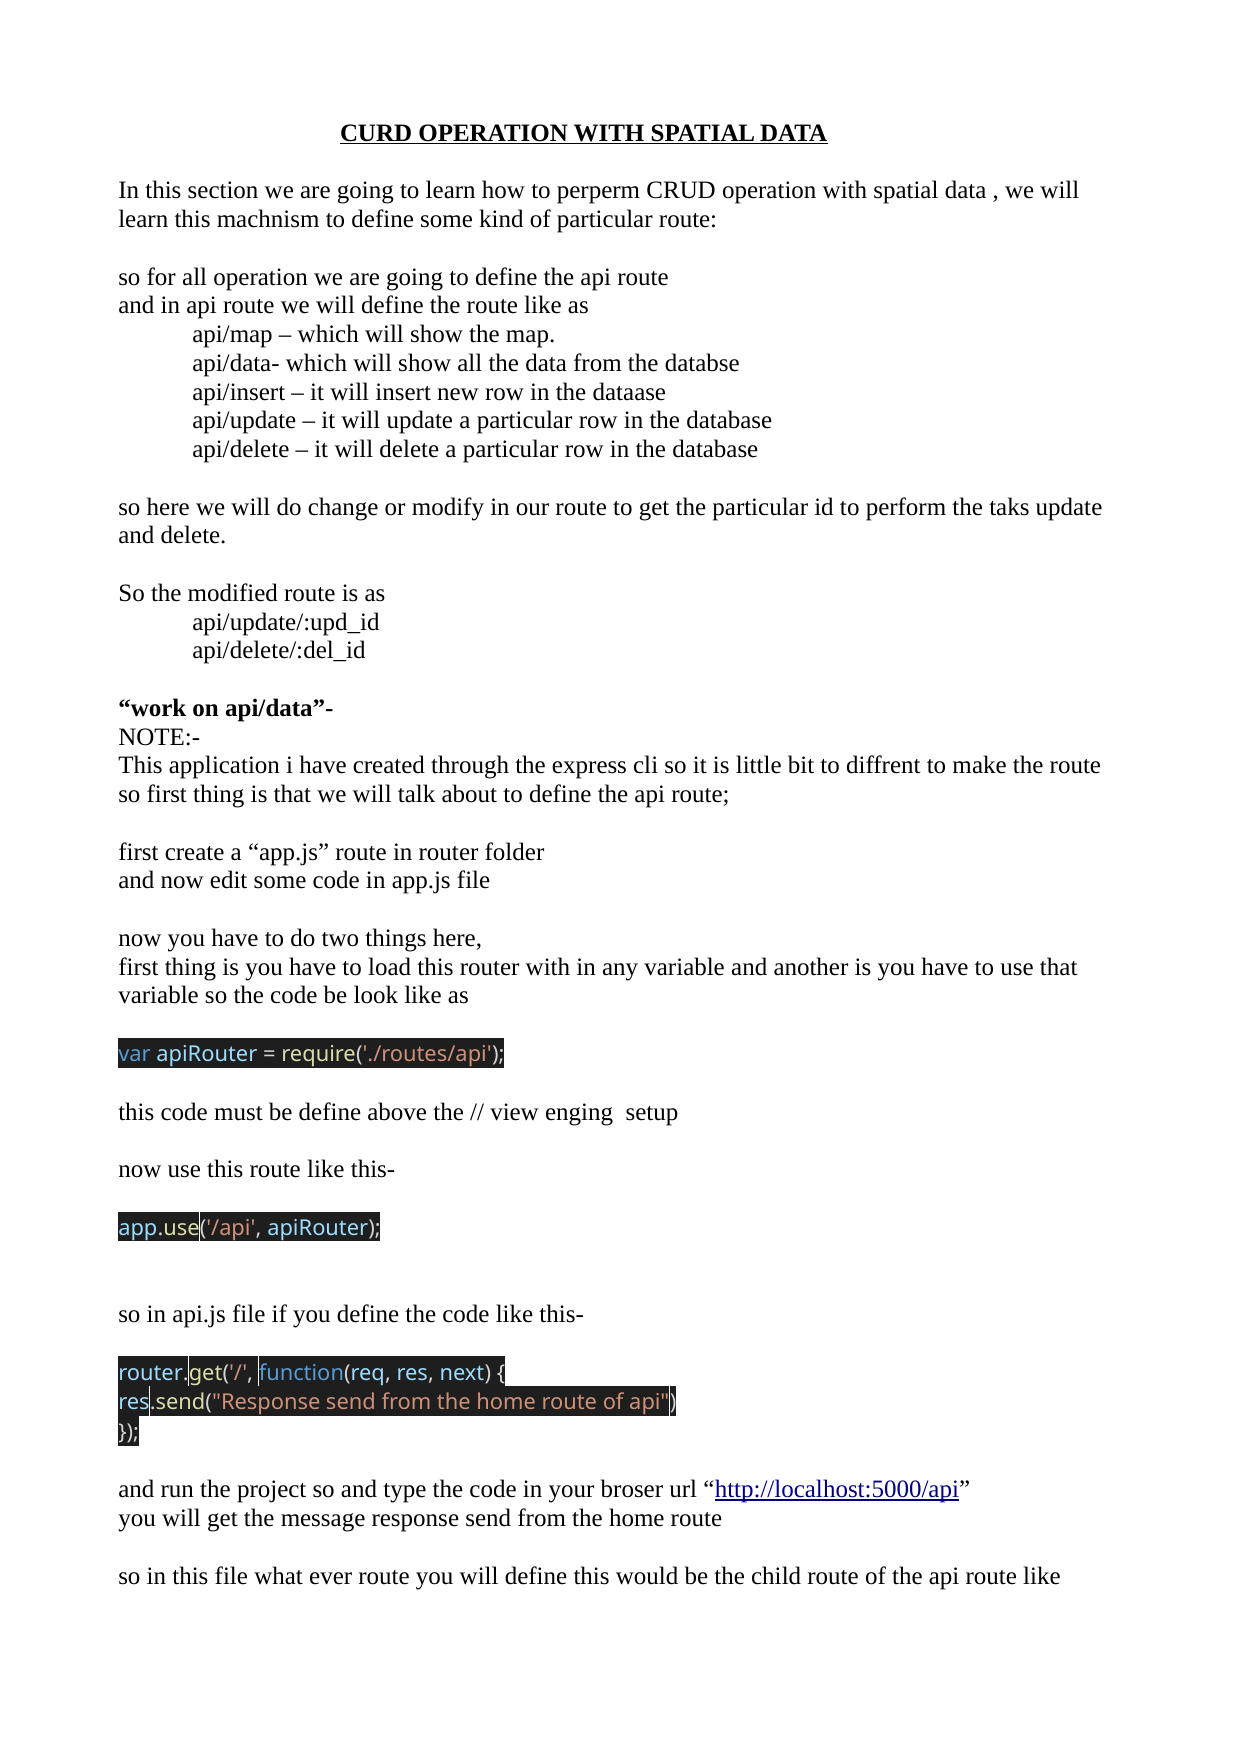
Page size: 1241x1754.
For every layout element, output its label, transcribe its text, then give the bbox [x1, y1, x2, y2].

text So the modified route is as [118, 578, 1122, 607]
text api/update – it will update a particular row in the database [118, 406, 1122, 434]
text “work on api/data”- [118, 693, 1122, 722]
text first thing is you have to load this router with in any variable and another is you have to use that variable so the code be look like as [118, 952, 1122, 1009]
text res.send("Response send from the home route of api") [118, 1386, 1122, 1416]
text api/data- which will show all the data from the databse [118, 348, 1122, 377]
text api/map – which will show the map. [118, 319, 1122, 348]
text so here we will do change or modify in our route to get the particular id to perform the taks update and delete. [118, 492, 1122, 549]
text api/delete – it will delete a particular row in the database [118, 434, 1122, 463]
text CURD OPERATION WITH SPATIAL DATA [118, 118, 1122, 147]
text and in api route we will define the route like as [118, 291, 1122, 319]
text now you have to do two things here, [118, 923, 1122, 952]
text In this section we are going to learn how to perperm CRUD operation with spatial data , we will learn this machnism to define some kind of particular route: [118, 176, 1122, 233]
text This application i have created through the express cli so it is little bit to diffrent to make the route [118, 751, 1122, 779]
text api/update/:upd_id [118, 607, 1122, 636]
text }); [118, 1416, 1122, 1446]
text this code must be define above the // view enging setup [118, 1097, 1122, 1125]
text so in api.js file if you define the code like this- [118, 1299, 1122, 1328]
text api/insert – it will insert new row in the dataase [118, 377, 1122, 406]
text so first thing is that we will talk about to define the api route; [118, 779, 1122, 808]
text app.use('/api', apiRouter); [118, 1212, 1122, 1241]
text so in this file what ever route you will define this would be the child route of the api route like [118, 1561, 1122, 1589]
text so for all operation we are going to define the api route [118, 262, 1122, 291]
text var apiRouter = require('./routes/api'); [118, 1038, 1122, 1068]
text NOTE:- [118, 722, 1122, 751]
text now use this route like this- [118, 1154, 1122, 1183]
text and run the project so and type the code in your broser url “http://localhost:5000/api” [118, 1474, 1122, 1503]
text you will get the message response send from the home route [118, 1503, 1122, 1532]
text router.get('/', function(req, res, next) { [118, 1356, 1122, 1386]
text api/delete/:del_id [118, 636, 1122, 664]
text and now edit some code in app.js file [118, 866, 1122, 894]
text first create a “app.js” route in router folder [118, 837, 1122, 866]
